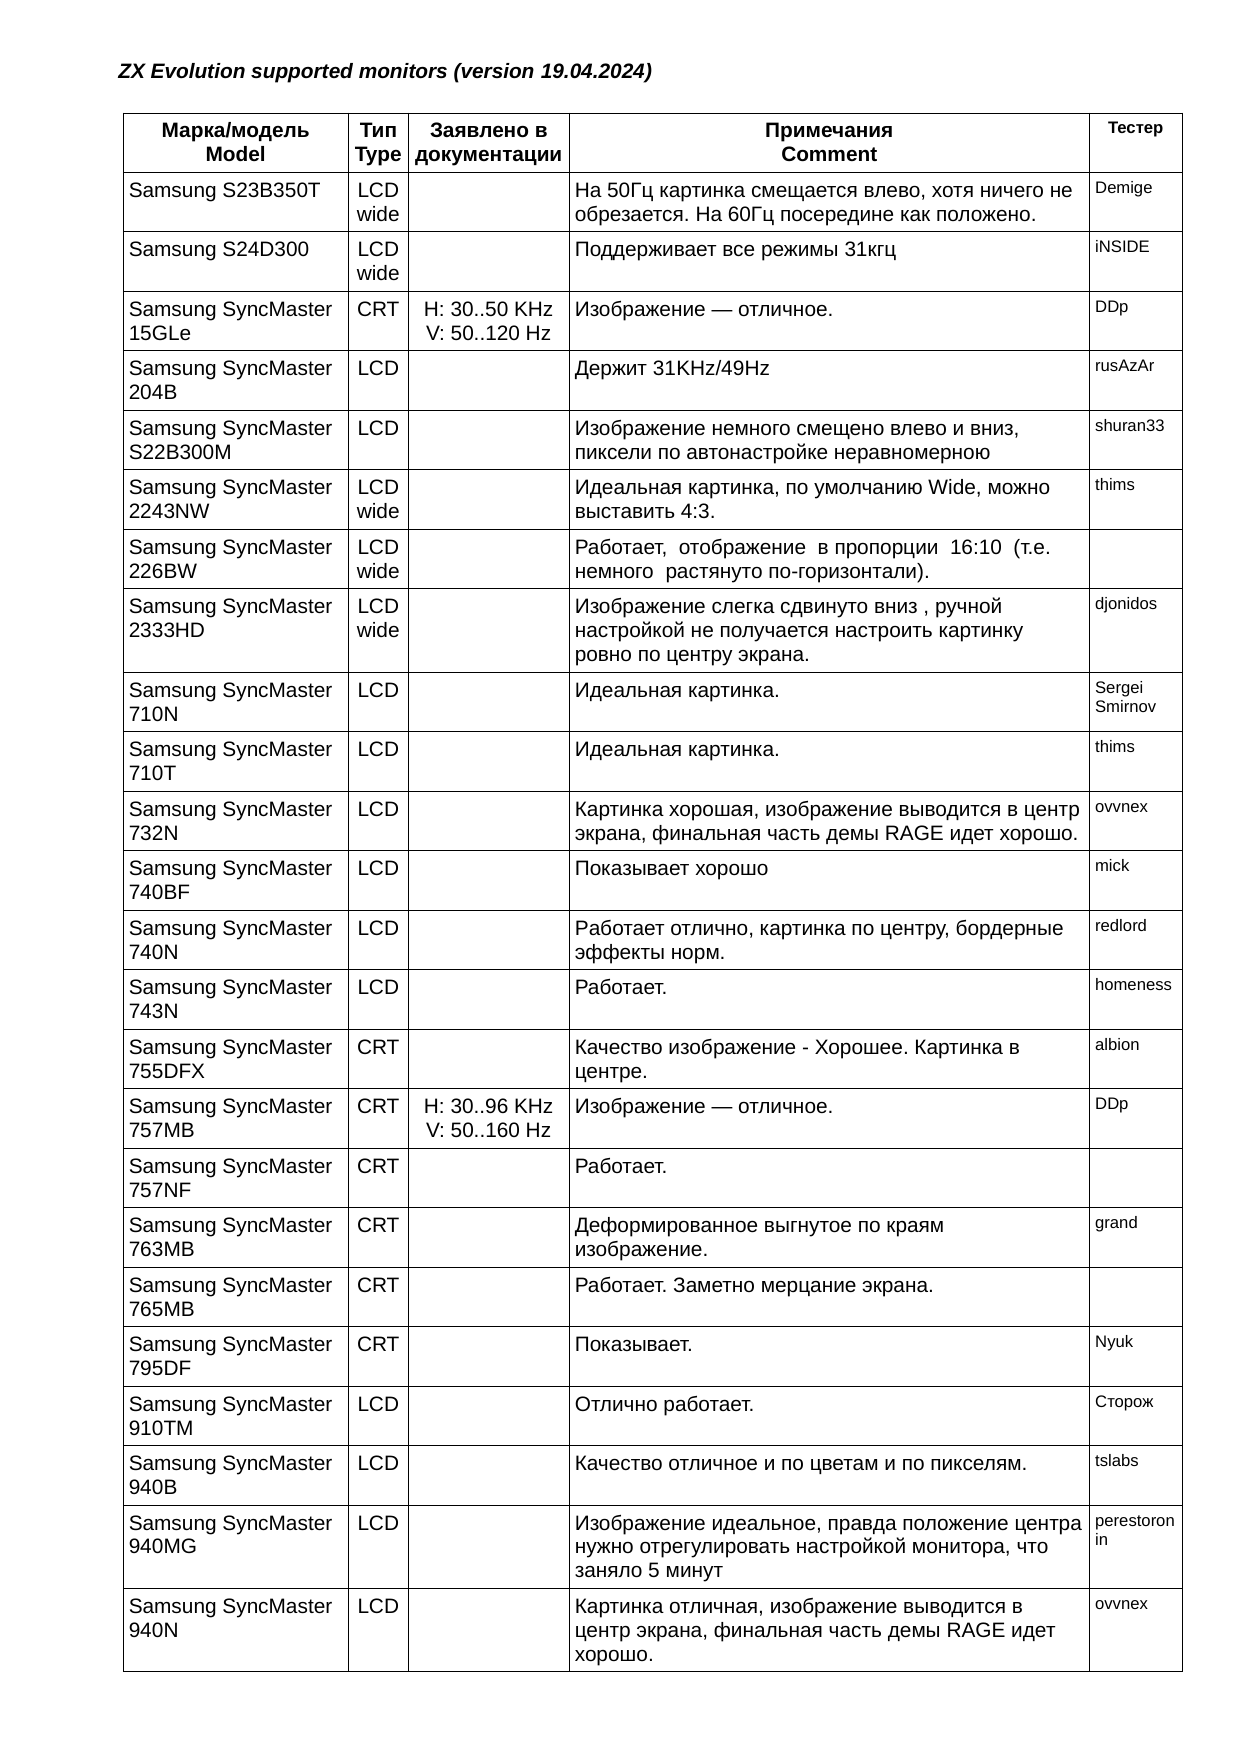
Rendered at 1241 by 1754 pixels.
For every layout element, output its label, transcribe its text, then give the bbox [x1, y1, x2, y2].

table_cell [409, 1589, 569, 1671]
table_cell Samsung SyncMaster S22B300M [124, 411, 348, 469]
table_cell [409, 351, 569, 410]
table_cell Samsung SyncMaster 940MG [124, 1506, 348, 1588]
table_cell Показывает хорошо [570, 851, 1089, 910]
table_cell [409, 173, 569, 231]
table_header Тестер [1090, 114, 1182, 172]
table_cell CRT [349, 1327, 408, 1386]
table_cell Samsung SyncMaster 226BW [124, 530, 348, 588]
table_cell Samsung SyncMaster 940N [124, 1589, 348, 1671]
table_cell Качество отличное и по цветам и по пикселям. [570, 1446, 1089, 1504]
table_cell Поддерживает все режимы 31кгц [570, 232, 1089, 291]
table_cell shuran33 [1090, 411, 1182, 469]
table_cell Изображение слегка сдвинуто вниз , ручной настройкой не получается настроить картинку ровно по центру экрана. [570, 589, 1089, 672]
table_cell LCD wide [349, 173, 408, 231]
table_cell [409, 970, 569, 1029]
table_cell Samsung SyncMaster 755DFX [124, 1030, 348, 1088]
table_cell LCD [349, 1506, 408, 1588]
table_cell Demige [1090, 173, 1182, 231]
table_cell Качество изображение - Хорошее. Картинка в центре. [570, 1030, 1089, 1088]
table_cell Деформированное выгнутое по краям изображение. [570, 1208, 1089, 1267]
table_cell Идеальная картинка. [570, 673, 1089, 731]
table_cell Работает, отображение в пропорции 16:10 (т.е. немного растянуто по-горизонтали). [570, 530, 1089, 588]
table_cell Идеальная картинка, по умолчанию Wide, можно выставить 4:3. [570, 470, 1089, 529]
table_cell [409, 911, 569, 969]
table_cell DDp [1090, 1089, 1182, 1148]
table_cell djonidos [1090, 589, 1182, 672]
table_cell Samsung SyncMaster 2333HD [124, 589, 348, 672]
table_cell LCD [349, 970, 408, 1029]
table_cell LCD [349, 411, 408, 469]
table_cell ovvnex [1090, 792, 1182, 850]
table_cell redlord [1090, 911, 1182, 969]
table_cell [409, 1327, 569, 1386]
table_cell Работает отлично, картинка по центру, бордерные эффекты норм. [570, 911, 1089, 969]
table_cell Samsung SyncMaster 743N [124, 970, 348, 1029]
table_header Тип Type [349, 114, 408, 172]
table_cell Работает. [570, 1149, 1089, 1207]
table_cell LCD wide [349, 589, 408, 672]
table_cell LCD [349, 1387, 408, 1445]
table_cell Samsung SyncMaster 765MB [124, 1268, 348, 1326]
table_cell [409, 1149, 569, 1207]
table_cell [409, 1030, 569, 1088]
table_cell iNSIDE [1090, 232, 1182, 291]
table_header Марка/модель Model [124, 114, 348, 172]
table_cell Samsung SyncMaster 763MB [124, 1208, 348, 1267]
table_cell [409, 232, 569, 291]
table_cell LCD [349, 851, 408, 910]
table_cell На 50Гц картинка смещается влево, хотя ничего не обрезается. На 60Гц посередине как положено. [570, 173, 1089, 231]
table_cell [409, 792, 569, 850]
table_cell LCD [349, 1589, 408, 1671]
table_cell LCD [349, 1446, 408, 1504]
table_cell LCD wide [349, 530, 408, 588]
table_cell Samsung S24D300 [124, 232, 348, 291]
table_cell CRT [349, 1208, 408, 1267]
table_cell [409, 411, 569, 469]
table_cell thims [1090, 732, 1182, 791]
table_cell homeness [1090, 970, 1182, 1029]
table_cell Работает. [570, 970, 1089, 1029]
table_cell LCD [349, 351, 408, 410]
table_cell Samsung SyncMaster 940B [124, 1446, 348, 1504]
table_cell [409, 1268, 569, 1326]
table_cell Картинка отличная, изображение выводится в центр экрана, финальная часть демы RAGE идет хорошо. [570, 1589, 1089, 1671]
table_cell Изображение — отличное. [570, 1089, 1089, 1148]
table_cell Samsung SyncMaster 710T [124, 732, 348, 791]
table_cell ovvnex [1090, 1589, 1182, 1671]
table_cell [409, 673, 569, 731]
table_cell Samsung SyncMaster 204B [124, 351, 348, 410]
table_cell Samsung SyncMaster 910TM [124, 1387, 348, 1445]
table_cell [409, 1208, 569, 1267]
table_cell H: 30..96 KHz V: 50..160 Hz [409, 1089, 569, 1148]
table_header Заявлено в документации [409, 114, 569, 172]
table_cell Изображение идеальное, правда положение центра нужно отрегулировать настройкой монитора, что заняло 5 минут [570, 1506, 1089, 1588]
table_header Примечания Comment [570, 114, 1089, 172]
table_cell [409, 1506, 569, 1588]
table_cell Sergei Smirnov [1090, 673, 1182, 731]
table_cell Показывает. [570, 1327, 1089, 1386]
table_cell [409, 589, 569, 672]
table_cell CRT [349, 292, 408, 350]
table_cell albion [1090, 1030, 1182, 1088]
table_cell Идеальная картинка. [570, 732, 1089, 791]
table_cell tslabs [1090, 1446, 1182, 1504]
table_cell [409, 732, 569, 791]
table_cell Изображение немного смещено влево и вниз, пиксели по автонастройке неравномерною [570, 411, 1089, 469]
table_cell Samsung S23B350T [124, 173, 348, 231]
table_cell [409, 470, 569, 529]
table_cell CRT [349, 1268, 408, 1326]
table_cell Samsung SyncMaster 15GLe [124, 292, 348, 350]
table_cell rusAzAr [1090, 351, 1182, 410]
table_cell H: 30..50 KHz V: 50..120 Hz [409, 292, 569, 350]
table_cell Сторож [1090, 1387, 1182, 1445]
table_cell mick [1090, 851, 1182, 910]
table_cell [1090, 530, 1182, 588]
table_cell LCD wide [349, 470, 408, 529]
table_cell Samsung SyncMaster 757NF [124, 1149, 348, 1207]
table_cell Samsung SyncMaster 740N [124, 911, 348, 969]
table_cell [1090, 1268, 1182, 1326]
table_cell CRT [349, 1030, 408, 1088]
table_cell grand [1090, 1208, 1182, 1267]
table_cell CRT [349, 1089, 408, 1148]
table_cell Samsung SyncMaster 740BF [124, 851, 348, 910]
table_cell LCD [349, 792, 408, 850]
table_cell LCD [349, 673, 408, 731]
table_cell Держит 31KHz/49Hz [570, 351, 1089, 410]
table_cell CRT [349, 1149, 408, 1207]
table_cell Картинка хорошая, изображение выводится в центр экрана, финальная часть демы RAGE идет хорошо. [570, 792, 1089, 850]
table_cell [409, 530, 569, 588]
table_cell [409, 1387, 569, 1445]
table_cell Samsung SyncMaster 757MB [124, 1089, 348, 1148]
table_cell thims [1090, 470, 1182, 529]
table_cell Samsung SyncMaster 710N [124, 673, 348, 731]
table_cell [409, 1446, 569, 1504]
table_cell Samsung SyncMaster 795DF [124, 1327, 348, 1386]
table_cell perestoronin [1090, 1506, 1182, 1588]
table_cell [1090, 1149, 1182, 1207]
table_cell [409, 851, 569, 910]
table_cell Samsung SyncMaster 2243NW [124, 470, 348, 529]
table_cell Отлично работает. [570, 1387, 1089, 1445]
table_cell Работает. Заметно мерцание экрана. [570, 1268, 1089, 1326]
table_cell Изображение — отличное. [570, 292, 1089, 350]
table_cell LCD [349, 911, 408, 969]
table_cell Samsung SyncMaster 732N [124, 792, 348, 850]
table_cell LCD wide [349, 232, 408, 291]
table_cell LCD [349, 732, 408, 791]
table_cell Nyuk [1090, 1327, 1182, 1386]
table_cell DDp [1090, 292, 1182, 350]
